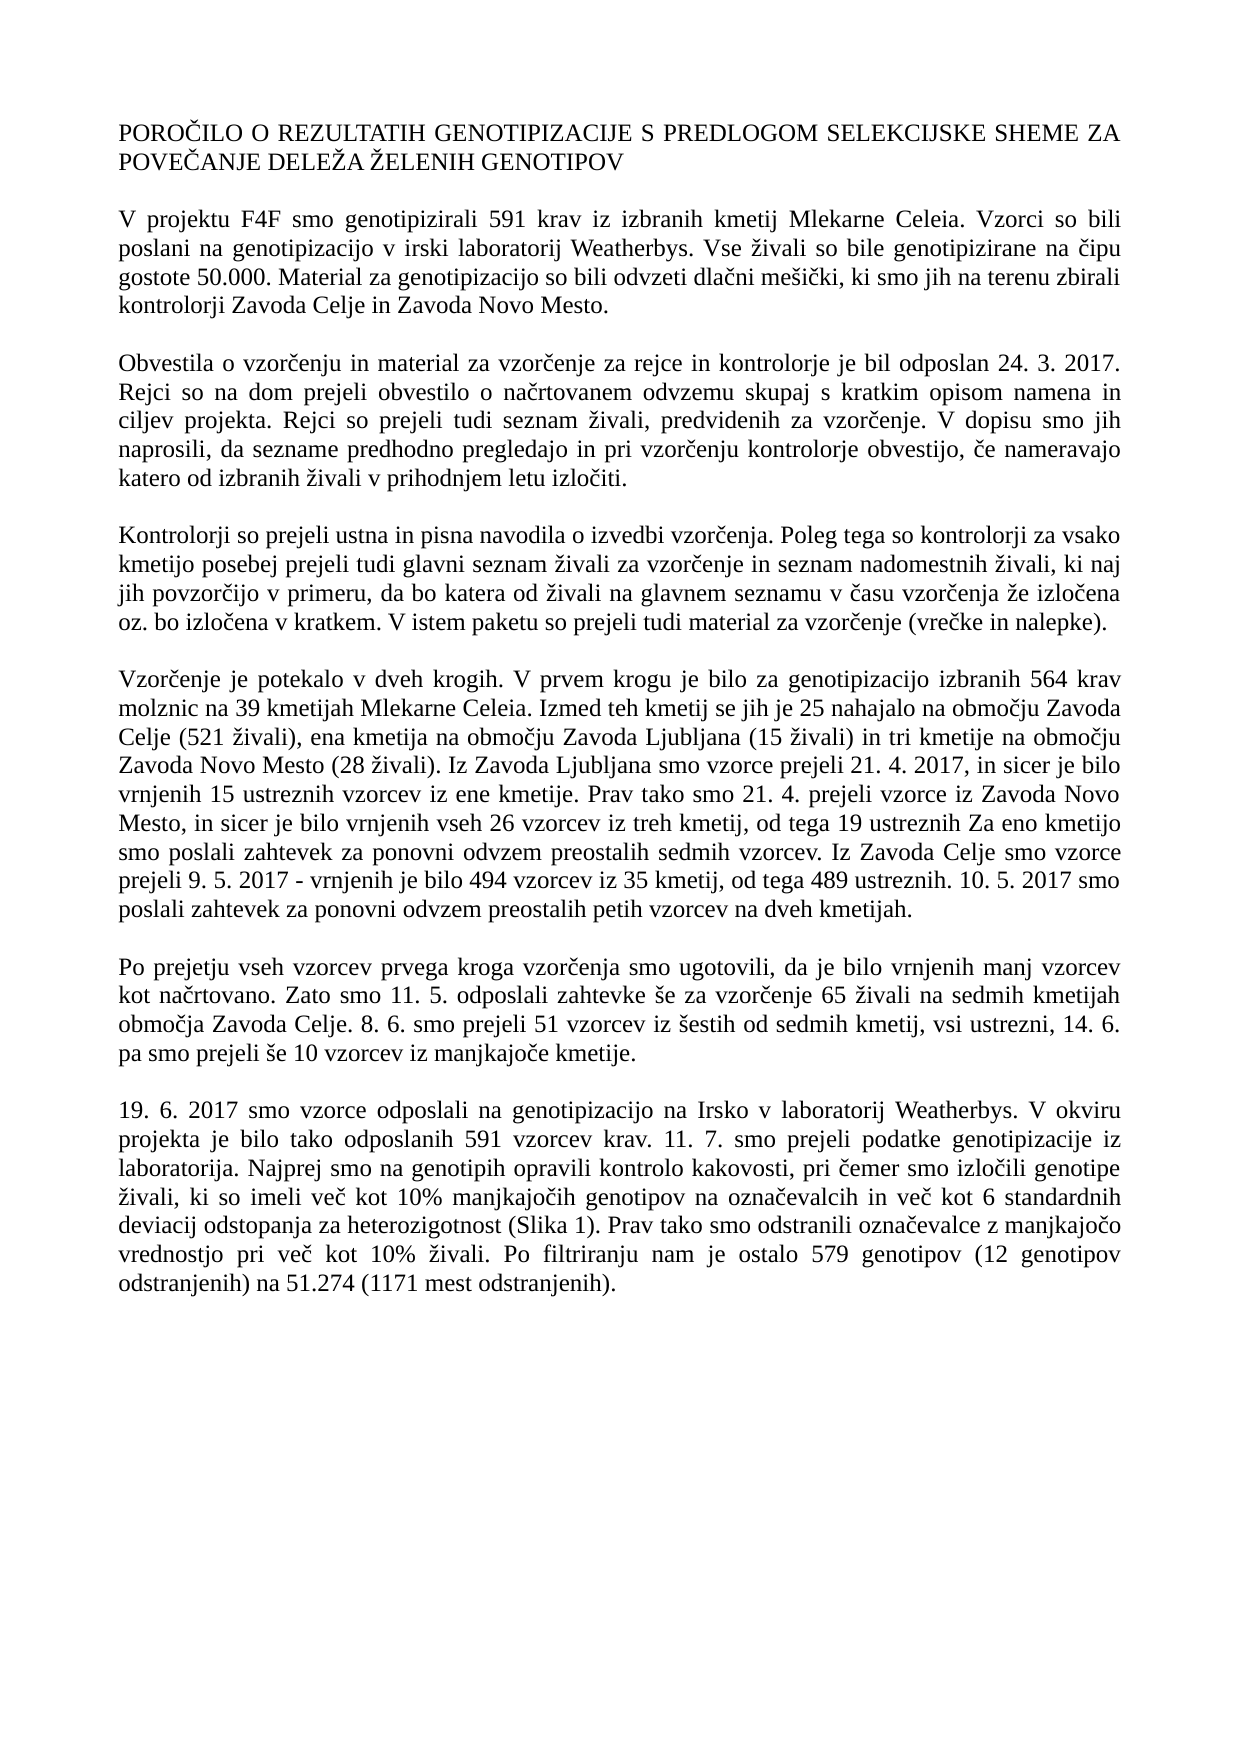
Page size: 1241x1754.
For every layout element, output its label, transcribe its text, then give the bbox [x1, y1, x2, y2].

text Obvestila o vzorčenju in material za vzorčenje za rejce in kontrolorje je bil odposlan 24. 3. 2017. Rejci so na dom prejeli obvestilo o načrtovanem odvzemu skupaj s kratkim opisom namena in ciljev projekta. Rejci so prejeli tudi seznam živali, predvidenih za vzorčenje. V dopisu smo jih naprosili, da sezname predhodno pregledajo in pri vzorčenju kontrolorje obvestijo, če nameravajo katero od izbranih živali v prihodnjem letu izločiti. [118, 348, 1122, 492]
text Kontrolorji so prejeli ustna in pisna navodila o izvedbi vzorčenja. Poleg tega so kontrolorji za vsako kmetijo posebej prejeli tudi glavni seznam živali za vzorčenje in seznam nadomestnih živali, ki naj jih povzorčijo v primeru, da bo katera od živali na glavnem seznamu v času vzorčenja že izločena oz. bo izločena v kratkem. V istem paketu so prejeli tudi material za vzorčenje (vrečke in nalepke). [118, 521, 1122, 636]
text V projektu F4F smo genotipizirali 591 krav iz izbranih kmetij Mlekarne Celeia. Vzorci so bili poslani na genotipizacijo v irski laboratorij Weatherbys. Vse živali so bile genotipizirane na čipu gostote 50.000. Material za genotipizacijo so bili odvzeti dlačni mešički, ki smo jih na terenu zbirali kontrolorji Zavoda Celje in Zavoda Novo Mesto. [118, 204, 1122, 319]
text Po prejetju vseh vzorcev prvega kroga vzorčenja smo ugotovili, da je bilo vrnjenih manj vzorcev kot načrtovano. Zato smo 11. 5. odposlali zahtevke še za vzorčenje 65 živali na sedmih kmetijah območja Zavoda Celje. 8. 6. smo prejeli 51 vzorcev iz šestih od sedmih kmetij, vsi ustrezni, 14. 6. pa smo prejeli še 10 vzorcev iz manjkajoče kmetije. [118, 952, 1122, 1067]
text Poročilo o rezultatih genotipizacije s predlogom selekcijske sheme za povEčanje deleža želenih genotipov [118, 118, 1122, 176]
text 19. 6. 2017 smo vzorce odposlali na genotipizacijo na Irsko v laboratorij Weatherbys. V okviru projekta je bilo tako odposlanih 591 vzorcev krav. 11. 7. smo prejeli podatke genotipizacije iz laboratorija. Najprej smo na genotipih opravili kontrolo kakovosti, pri čemer smo izločili genotipe živali, ki so imeli več kot 10% manjkajočih genotipov na označevalcih in več kot 6 standardnih deviacij odstopanja za heterozigotnost (Slika 1). Prav tako smo odstranili označevalce z manjkajočo vrednostjo pri več kot 10% živali. Po filtriranju nam je ostalo 579 genotipov (12 genotipov odstranjenih) na 51.274 (1171 mest odstranjenih). [118, 1096, 1122, 1297]
text Vzorčenje je potekalo v dveh krogih. V prvem krogu je bilo za genotipizacijo izbranih 564 krav molznic na 39 kmetijah Mlekarne Celeia. Izmed teh kmetij se jih je 25 nahajalo na območju Zavoda Celje (521 živali), ena kmetija na območju Zavoda Ljubljana (15 živali) in tri kmetije na območju Zavoda Novo Mesto (28 živali). Iz Zavoda Ljubljana smo vzorce prejeli 21. 4. 2017, in sicer je bilo vrnjenih 15 ustreznih vzorcev iz ene kmetije. Prav tako smo 21. 4. prejeli vzorce iz Zavoda Novo Mesto, in sicer je bilo vrnjenih vseh 26 vzorcev iz treh kmetij, od tega 19 ustreznih Za eno kmetijo smo poslali zahtevek za ponovni odvzem preostalih sedmih vzorcev. Iz Zavoda Celje smo vzorce prejeli 9. 5. 2017 - vrnjenih je bilo 494 vzorcev iz 35 kmetij, od tega 489 ustreznih. 10. 5. 2017 smo poslali zahtevek za ponovni odvzem preostalih petih vzorcev na dveh kmetijah. [118, 664, 1122, 923]
